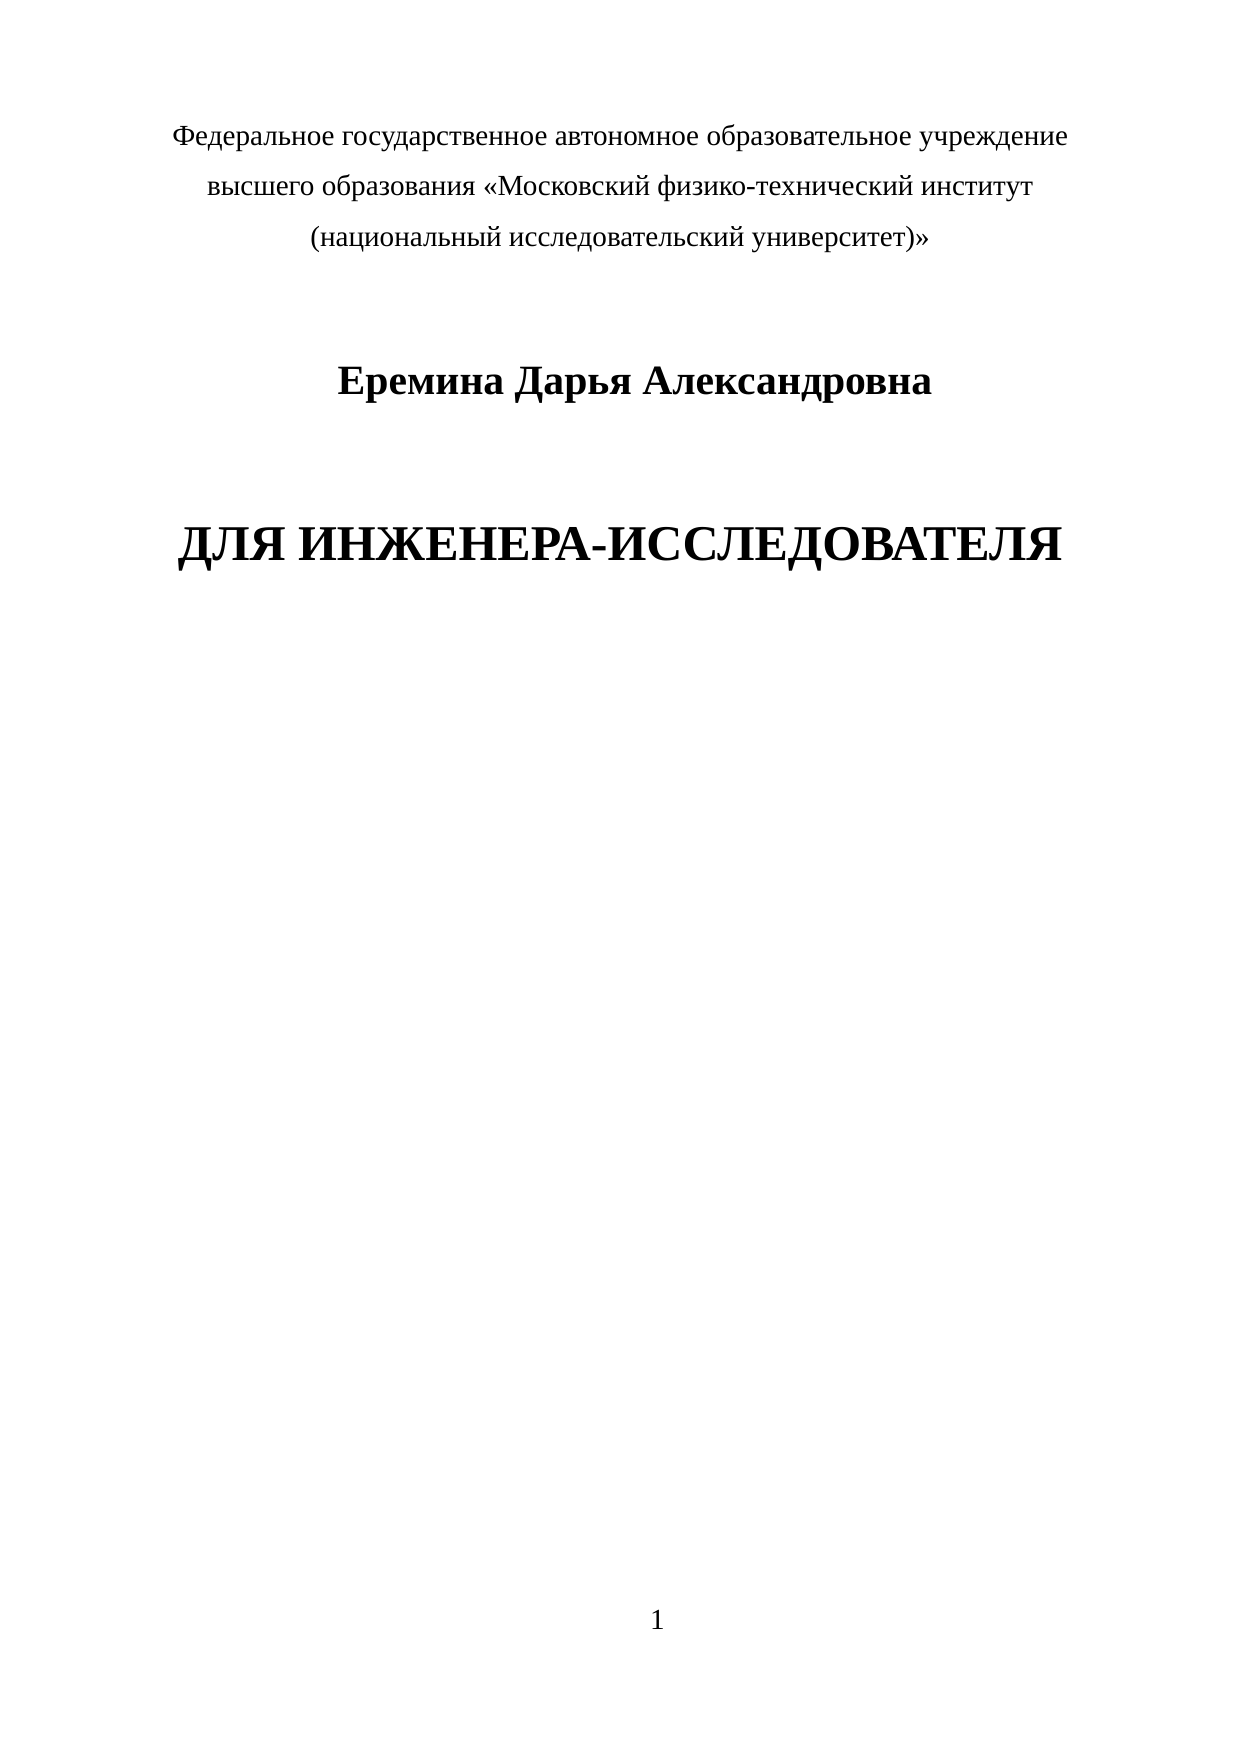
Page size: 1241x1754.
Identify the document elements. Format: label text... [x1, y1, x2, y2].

text Еремина Дарья Александровна [148, 355, 1122, 403]
text Федеральное государственное автономное образовательное учреждение высшего образования «Московский физико-технический институт (национальный исследовательский университет)» [118, 118, 1122, 252]
subtitle Для инженера-исследователя [118, 513, 1122, 571]
